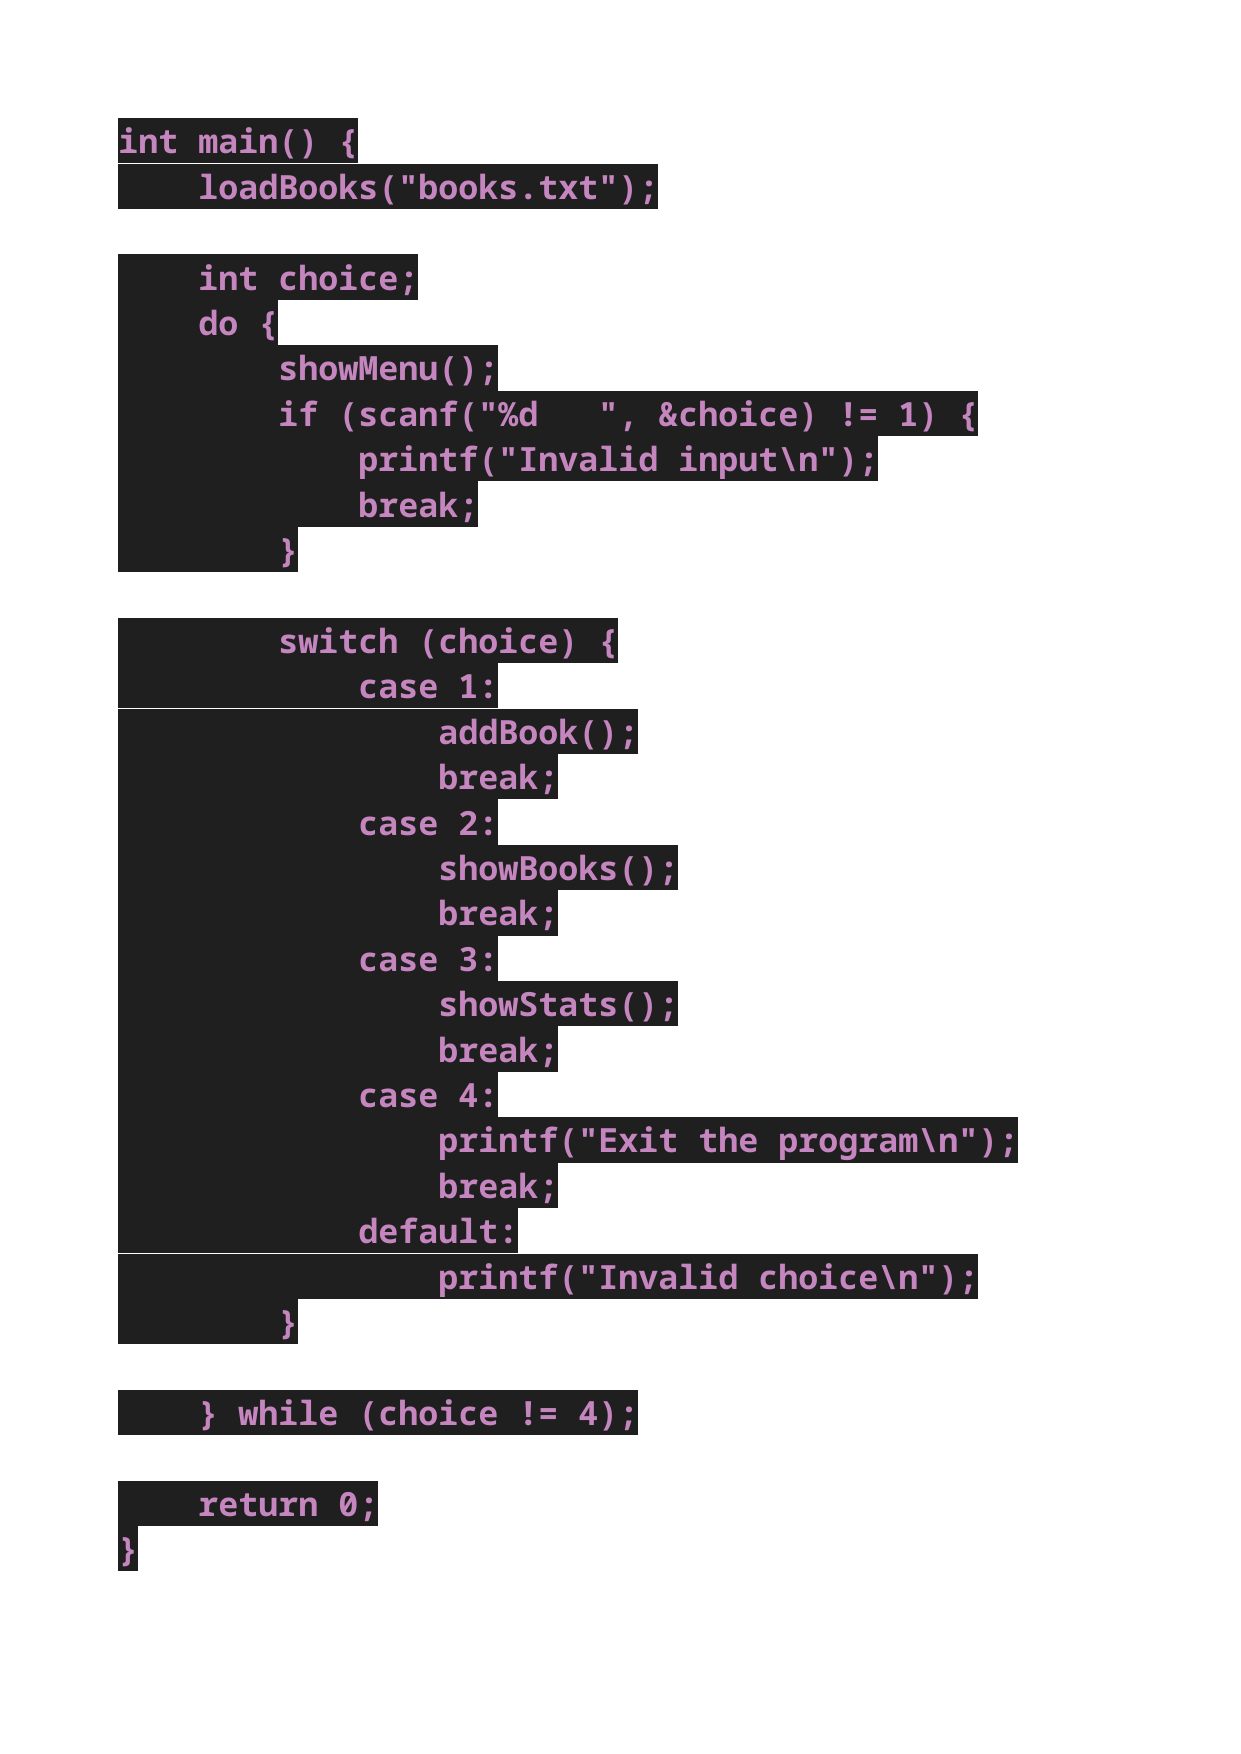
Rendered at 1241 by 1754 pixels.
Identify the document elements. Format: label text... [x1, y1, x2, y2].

text int main() { loadBooks("books.txt"); int choice; do { showMenu(); if (scanf("%d ", &choice) != 1) { printf("Invalid input\n"); break; } switch (choice) { case 1: addBook(); break; case 2: showBooks(); break; case 3: showStats(); break; case 4: printf("Exit the program\n"); break; default: printf("Invalid choice\n"); } } while (choice != 4); return 0; } [118, 118, 1122, 1571]
